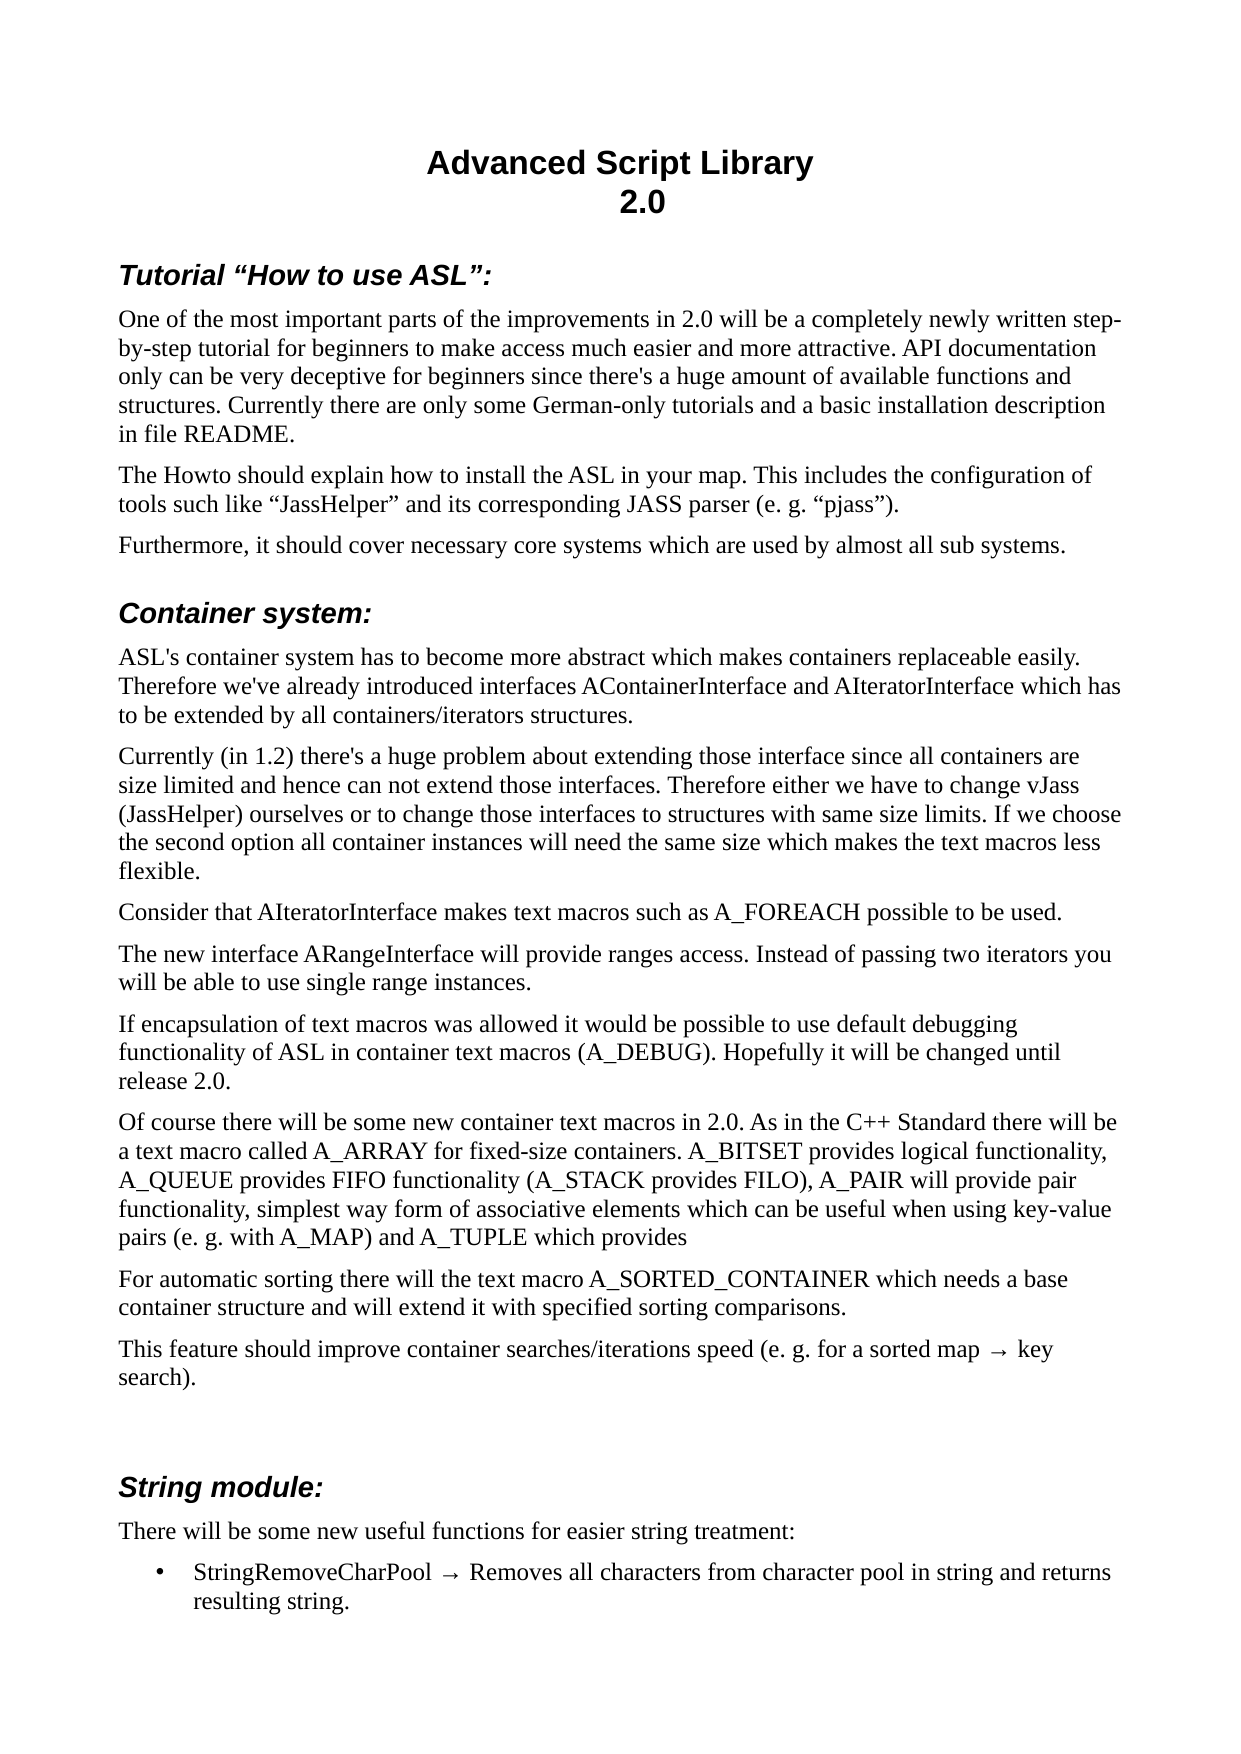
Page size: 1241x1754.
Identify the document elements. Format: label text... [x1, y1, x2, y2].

text Of course there will be some new container text macros in 2.0. As in the C++ Standard there will be a text macro called A_ARRAY for fixed-size containers. A_BITSET provides logical functionality, A_QUEUE provides FIFO functionality (A_STACK provides FILO), A_PAIR will provide pair functionality, simplest way form of associative elements which can be useful when using key-value pairs (e. g. with A_MAP) and A_TUPLE which provides [118, 1107, 1122, 1251]
text ASL's container system has to become more abstract which makes containers replaceable easily. Therefore we've already introduced interfaces AContainerInterface and AIteratorInterface which has to be extended by all containers/iterators structures. [118, 642, 1122, 729]
subtitle Tutorial “How to use ASL”: [118, 258, 1122, 291]
list StringRemoveCharPool → Removes all characters from character pool in string and returns resulting string. [156, 1557, 1122, 1615]
text If encapsulation of text macros was allowed it would be possible to use default debugging functionality of ASL in container text macros (A_DEBUG). Hopefully it will be changed until release 2.0. [118, 1009, 1122, 1095]
text One of the most important parts of the improvements in 2.0 will be a completely newly written step-by-step tutorial for beginners to make access much easier and more attractive. API documentation only can be very deceptive for beginners since there's a huge amount of available functions and structures. Currently there are only some German-only tutorials and a basic installation description in file README. [118, 304, 1122, 448]
text This feature should improve container searches/iterations speed (e. g. for a sorted map → key search). [118, 1334, 1122, 1391]
subtitle String module: [118, 1470, 1122, 1503]
subtitle Container system: [118, 596, 1122, 630]
text There will be some new useful functions for easier string treatment: [118, 1516, 1122, 1545]
subtitle Advanced Script Library 2.0 [118, 143, 1122, 220]
text For automatic sorting there will the text macro A_SORTED_CONTAINER which needs a base container structure and will extend it with specified sorting comparisons. [118, 1264, 1122, 1321]
text The new interface ARangeInterface will provide ranges access. Instead of passing two iterators you will be able to use single range instances. [118, 939, 1122, 996]
text Furthermore, it should cover necessary core systems which are used by almost all sub systems. [118, 530, 1122, 559]
text The Howto should explain how to install the ASL in your map. This includes the configuration of tools such like “JassHelper” and its corresponding JASS parser (e. g. “pjass”). [118, 460, 1122, 518]
text Currently (in 1.2) there's a huge problem about extending those interface since all containers are size limited and hence can not extend those interfaces. Therefore either we have to change vJass (JassHelper) ourselves or to change those interfaces to structures with same size limits. If we choose the second option all container instances will need the same size which makes the text macros less flexible. [118, 741, 1122, 885]
text Consider that AIteratorInterface makes text macros such as A_FOREACH possible to be used. [118, 897, 1122, 926]
